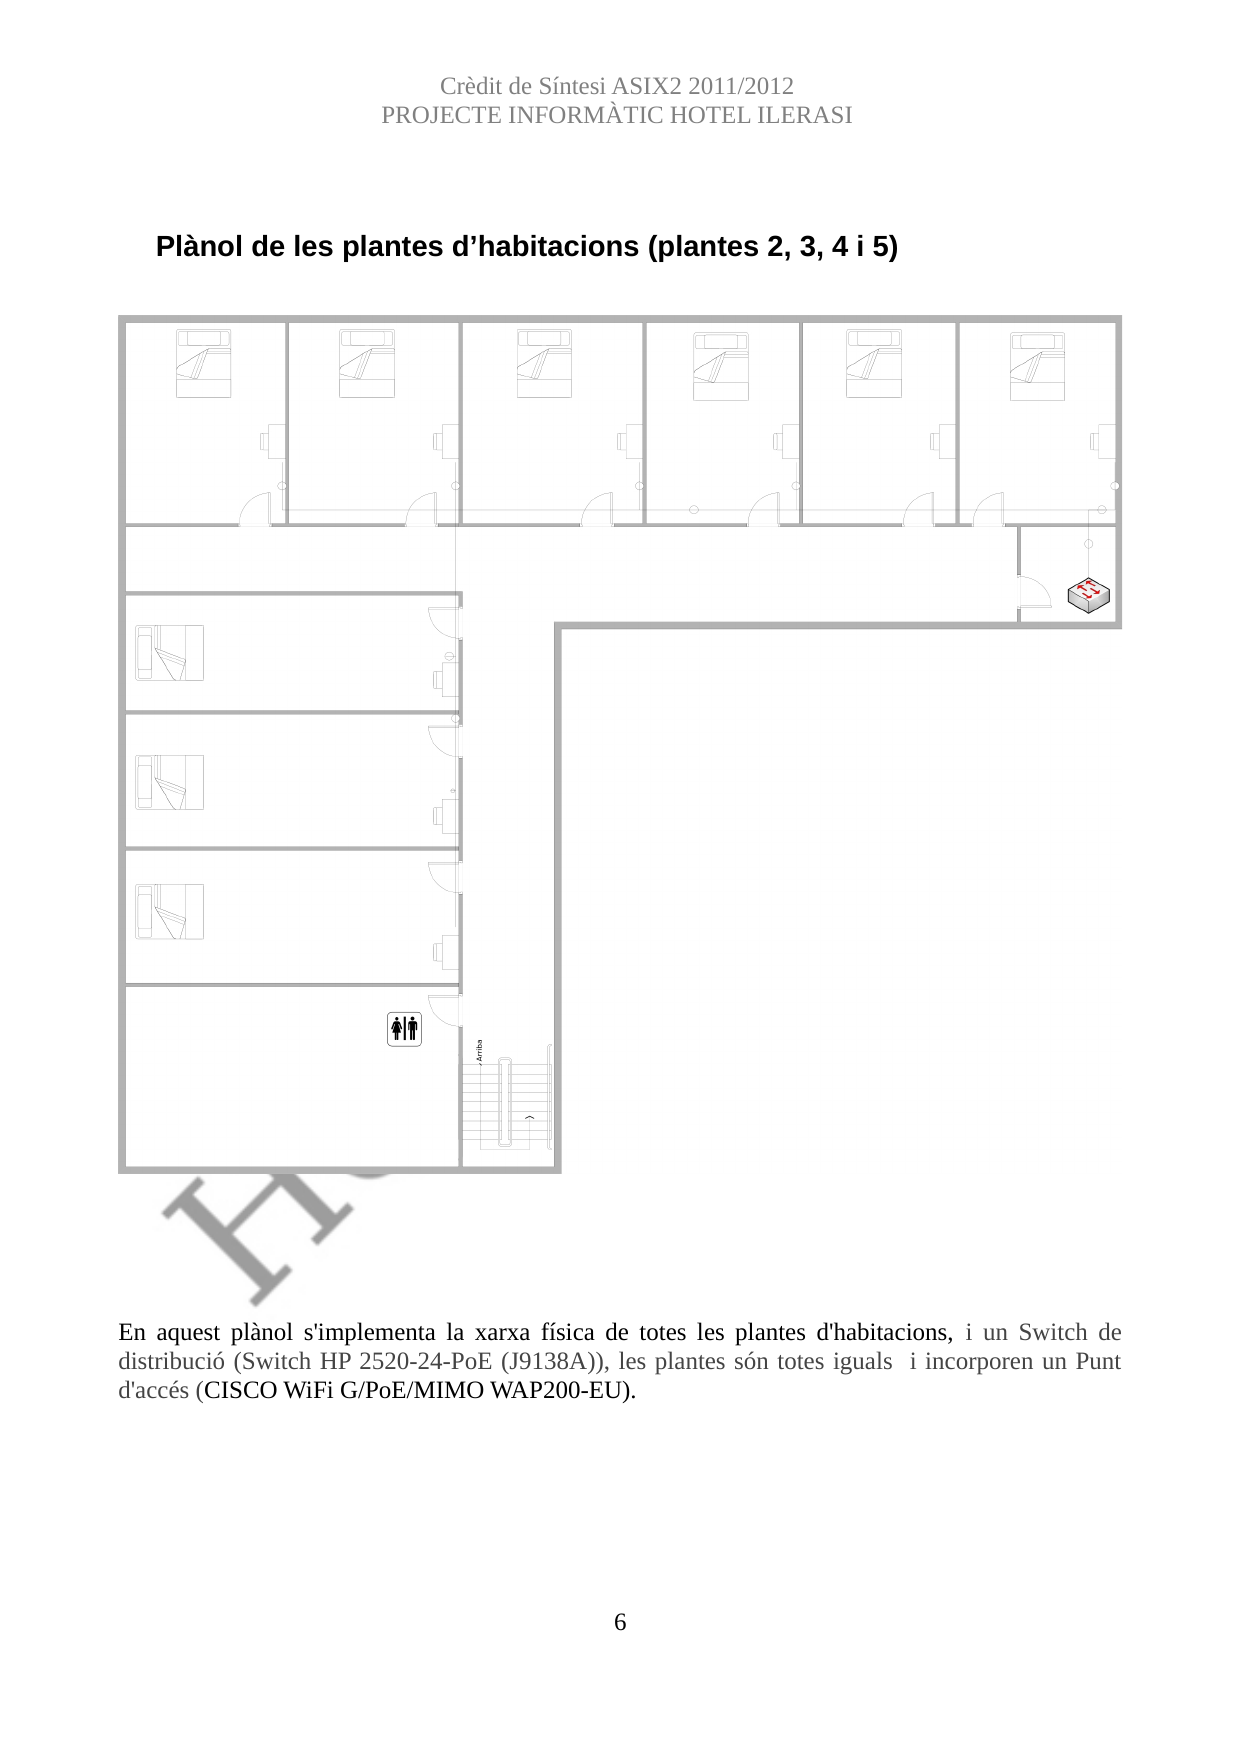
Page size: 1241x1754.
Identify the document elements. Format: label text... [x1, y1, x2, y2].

text En aquest plànol s'implementa la xarxa física de totes les plantes d'habitacions, i un Switch de distribució (Switch HP 2520-24-PoE (J9138A)), les plantes són totes iguals i incorporen un Punt d'accés (CISCO WiFi G/PoE/MIMO WAP200-EU). [118, 1317, 1122, 1403]
picture [118, 315, 1123, 1254]
subtitle Plànol de les plantes d’habitacions (plantes 2, 3, 4 i 5) [156, 228, 1122, 262]
